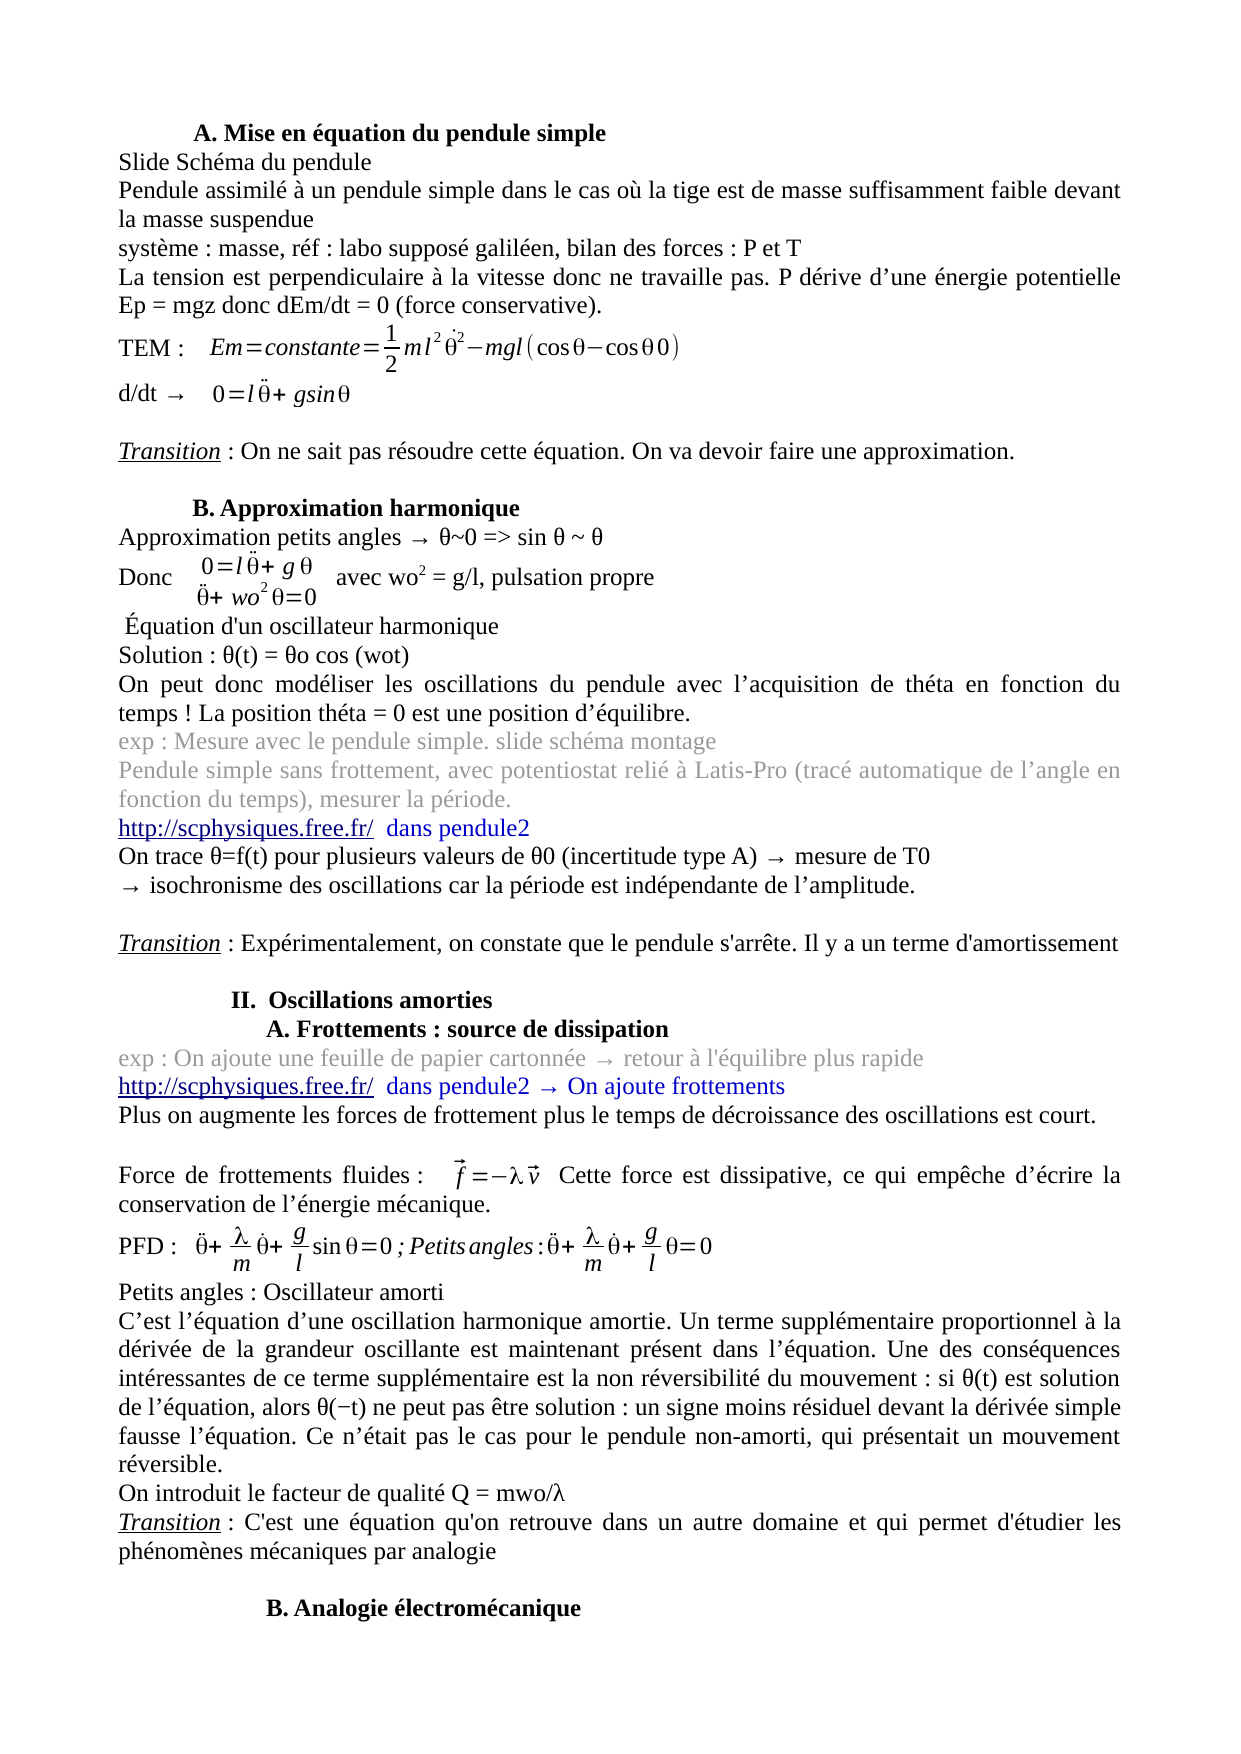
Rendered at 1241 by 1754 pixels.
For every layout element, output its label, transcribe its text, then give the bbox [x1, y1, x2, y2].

text B. Analogie électromécanique [118, 1593, 1122, 1622]
text http://scphysiques.free.fr/ dans pendule2 → On ajoute frottements [118, 1071, 1122, 1100]
text Plus on augmente les forces de frottement plus le temps de décroissance des oscillations est court. [118, 1100, 1122, 1129]
text Transition : Expérimentalement, on constate que le pendule s'arrête. Il y a un terme d'amortissement [118, 928, 1122, 956]
text Pendule simple sans frottement, avec potentiostat relié à Latis-Pro (tracé automatique de l’angle en fonction du temps), mesurer la période. [118, 755, 1122, 813]
text B. Approximation harmonique [118, 493, 1122, 522]
text Donc avec wo2 = g/l, pulsation propre [118, 551, 1122, 611]
text TEM : [118, 319, 1122, 378]
text Solution : θ(t) = θo cos (wot) [118, 640, 1122, 669]
text Approximation petits angles → θ~0 => sin θ ~ θ [118, 522, 1122, 551]
text système : masse, réf : labo supposé galiléen, bilan des forces : P et T [118, 233, 1122, 262]
list Oscillations amorties [231, 985, 1122, 1014]
text Petits angles : Oscillateur amorti [118, 1277, 1122, 1306]
text A. Frottements : source de dissipation [118, 1014, 1122, 1043]
text Transition : On ne sait pas résoudre cette équation. On va devoir faire une approximation. [118, 436, 1122, 464]
text On peut donc modéliser les oscillations du pendule avec l’acquisition de théta en fonction du temps ! La position théta = 0 est une position d’équilibre. [118, 669, 1122, 726]
text exp : On ajoute une feuille de papier cartonnée → retour à l'équilibre plus rapide [118, 1043, 1122, 1071]
text exp : Mesure avec le pendule simple. slide schéma montage [118, 726, 1122, 755]
text Slide Schéma du pendule [118, 147, 1122, 176]
text → isochronisme des oscillations car la période est indépendante de l’amplitude. [118, 870, 1122, 899]
text http://scphysiques.free.fr/ dans pendule2 [118, 813, 1122, 841]
text d/dt → [118, 378, 1122, 407]
text Transition : C'est une équation qu'on retrouve dans un autre domaine et qui permet d'étudier les phénomènes mécaniques par analogie [118, 1507, 1122, 1564]
text On introduit le facteur de qualité Q = mwo/λ [118, 1478, 1122, 1507]
text C’est l’équation d’une oscillation harmonique amortie. Un terme supplémentaire proportionnel à la dérivée de la grandeur oscillante est maintenant présent dans l’équation. Une des conséquences intéressantes de ce terme supplémentaire est la non réversibilité du mouvement : si θ(t) est solution de l’équation, alors θ(−t) ne peut pas être solution : un signe moins résiduel devant la dérivée simple fausse l’équation. Ce n’était pas le cas pour le pendule non-amorti, qui présentait un mouvement réversible. [118, 1306, 1122, 1478]
text Pendule assimilé à un pendule simple dans le cas où la tige est de masse suffisamment faible devant la masse suspendue [118, 176, 1122, 233]
text Équation d'un oscillateur harmonique [118, 611, 1122, 640]
text On trace θ=f(t) pour plusieurs valeurs de θ0 (incertitude type A) → mesure de T0 [118, 841, 1122, 870]
text Force de frottements fluides : Cette force est dissipative, ce qui empêche d’écrire la conservation de l’énergie mécanique. [118, 1158, 1122, 1218]
text La tension est perpendiculaire à la vitesse donc ne travaille pas. P dérive d’une énergie potentielle Ep = mgz donc dEm/dt = 0 (force conservative). [118, 262, 1122, 319]
list A. Mise en équation du pendule simple [156, 118, 1122, 147]
text PFD : [118, 1218, 1122, 1277]
